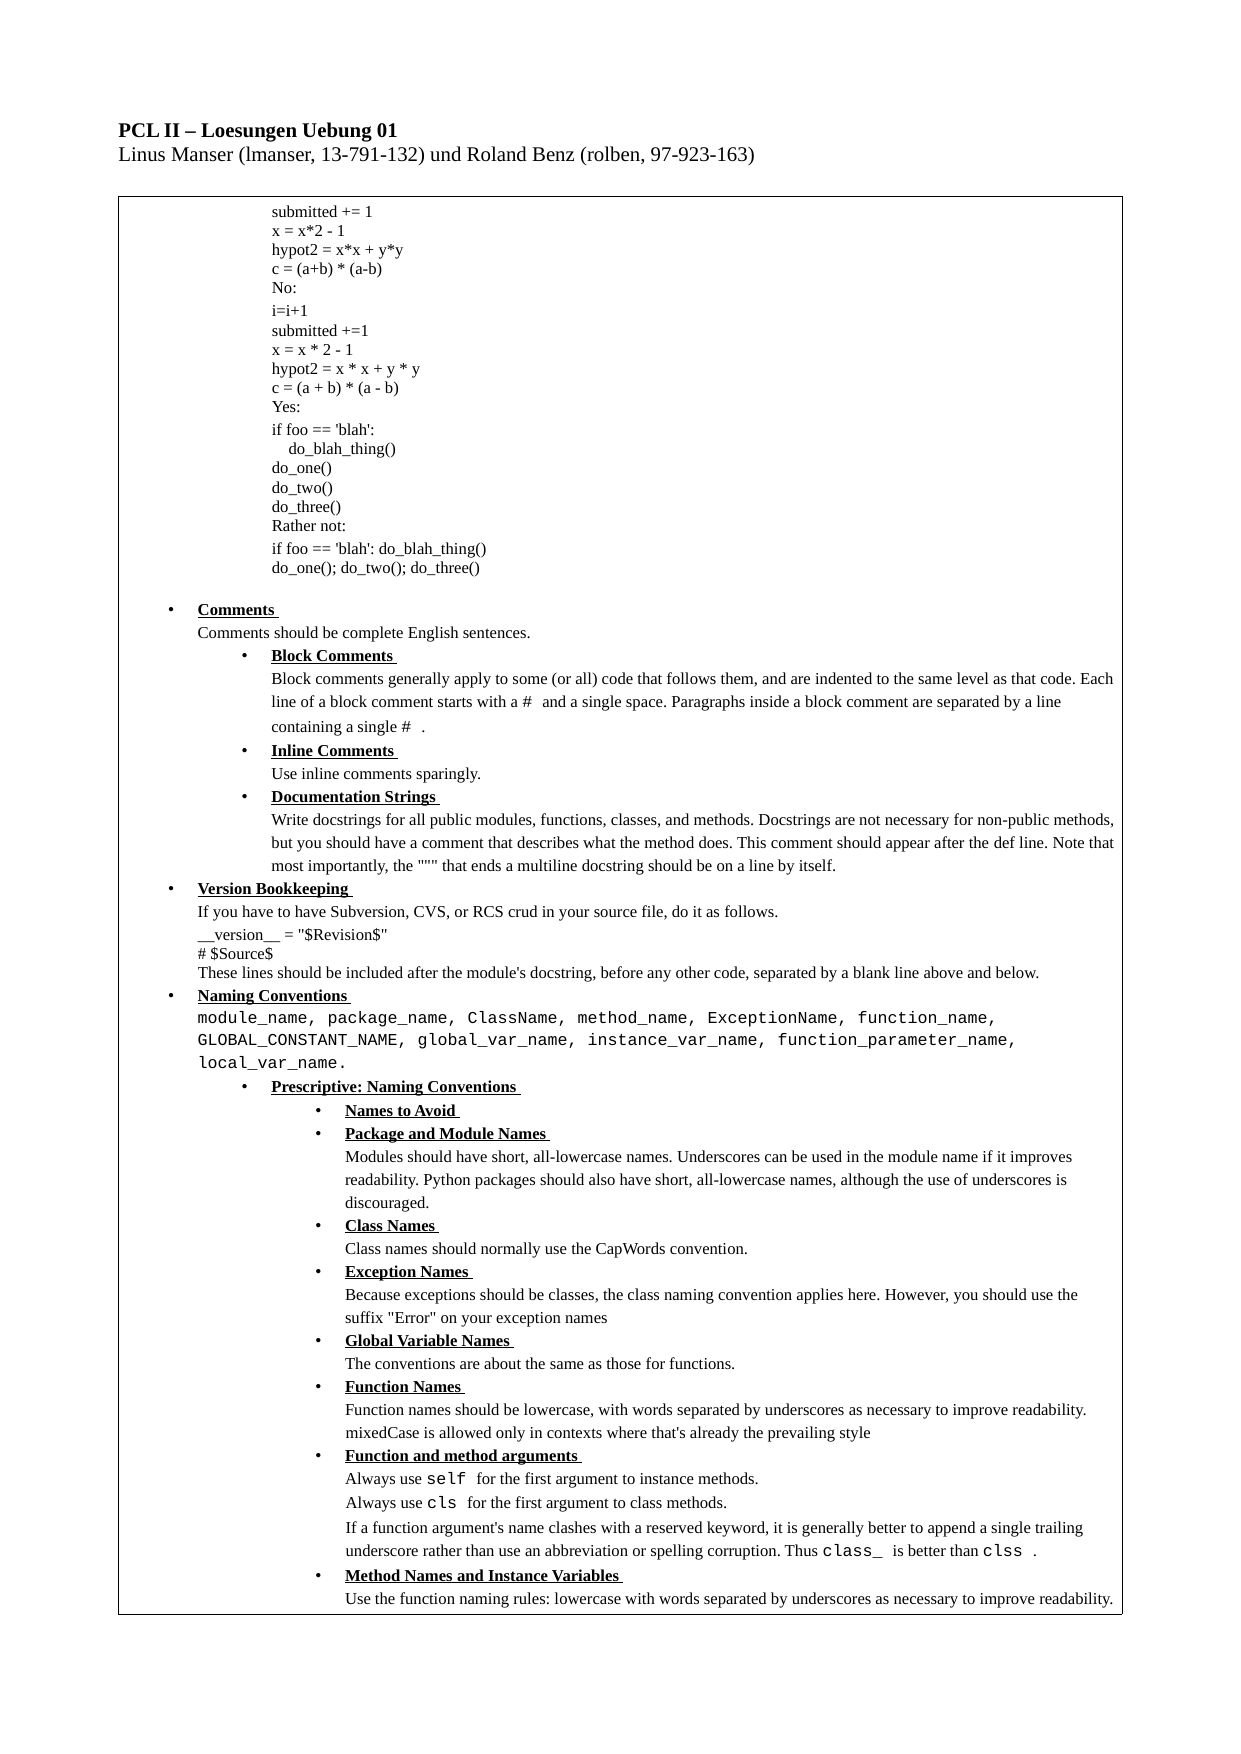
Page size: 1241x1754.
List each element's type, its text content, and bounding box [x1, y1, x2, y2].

table_cell submitted += 1 x = x*2 - 1 hypot2 = x*x + y*y c = (a+b) * (a-b) No: i=i+1 submitted +=1 x = x * 2 - 1 hypot2 = x * x + y * y c = (a + b) * (a - b) Yes: if foo == 'blah': do_blah_thing() do_one() do_two() do_three() Rather not: if foo == 'blah': do_blah_thing() do_one(); do_two(); do_three() Comments Comments should be complete English sentences. Block Comments Block comments generally apply to some (or all) code that follows them, and are indented to the same level as that code. Each line of a block comment starts with a # and a single space. Paragraphs inside a block comment are separated by a line containing a single # . Inline Comments Use inline comments sparingly. Documentation Strings Write docstrings for all public modules, functions, classes, and methods. Docstrings are not necessary for non-public methods, but you should have a comment that describes what the method does. This comment should appear after the def line. Note that most importantly, the """ that ends a multiline docstring should be on a line by itself. Version Bookkeeping If you have to have Subversion, CVS, or RCS crud in your source file, do it as follows. __version__ = "$Revision$" # $Source$ These lines should be included after the module's docstring, before any other code, separated by a blank line above and below. Naming Conventions module_name, package_name, ClassName, method_name, ExceptionName, function_name, GLOBAL_CONSTANT_NAME, global_var_name, instance_var_name, function_parameter_name, local_var_name. Prescriptive: Naming Conventions Names to Avoid Package and Module Names Modules should have short, all-lowercase names. Underscores can be used in the module name if it improves readability. Python packages should also have short, all-lowercase names, although the use of underscores is discouraged. Class Names Class names should normally use the CapWords convention. Exception Names Because exceptions should be classes, the class naming convention applies here. However, you should use the suffix "Error" on your exception names Global Variable Names The conventions are about the same as those for functions. Function Names Function names should be lowercase, with words separated by underscores as necessary to improve readability. mixedCase is allowed only in contexts where that's already the prevailing style Function and method arguments Always use self for the first argument to instance methods. Always use cls for the first argument to class methods. If a function argument's name clashes with a reserved keyword, it is generally better to append a single trailing underscore rather than use an abbreviation or spelling corruption. Thus class_ is better than clss . Method Names and Instance Variables Use the function naming rules: lowercase with words separated by underscores as necessary to improve readability. [119, 197, 1122, 1613]
